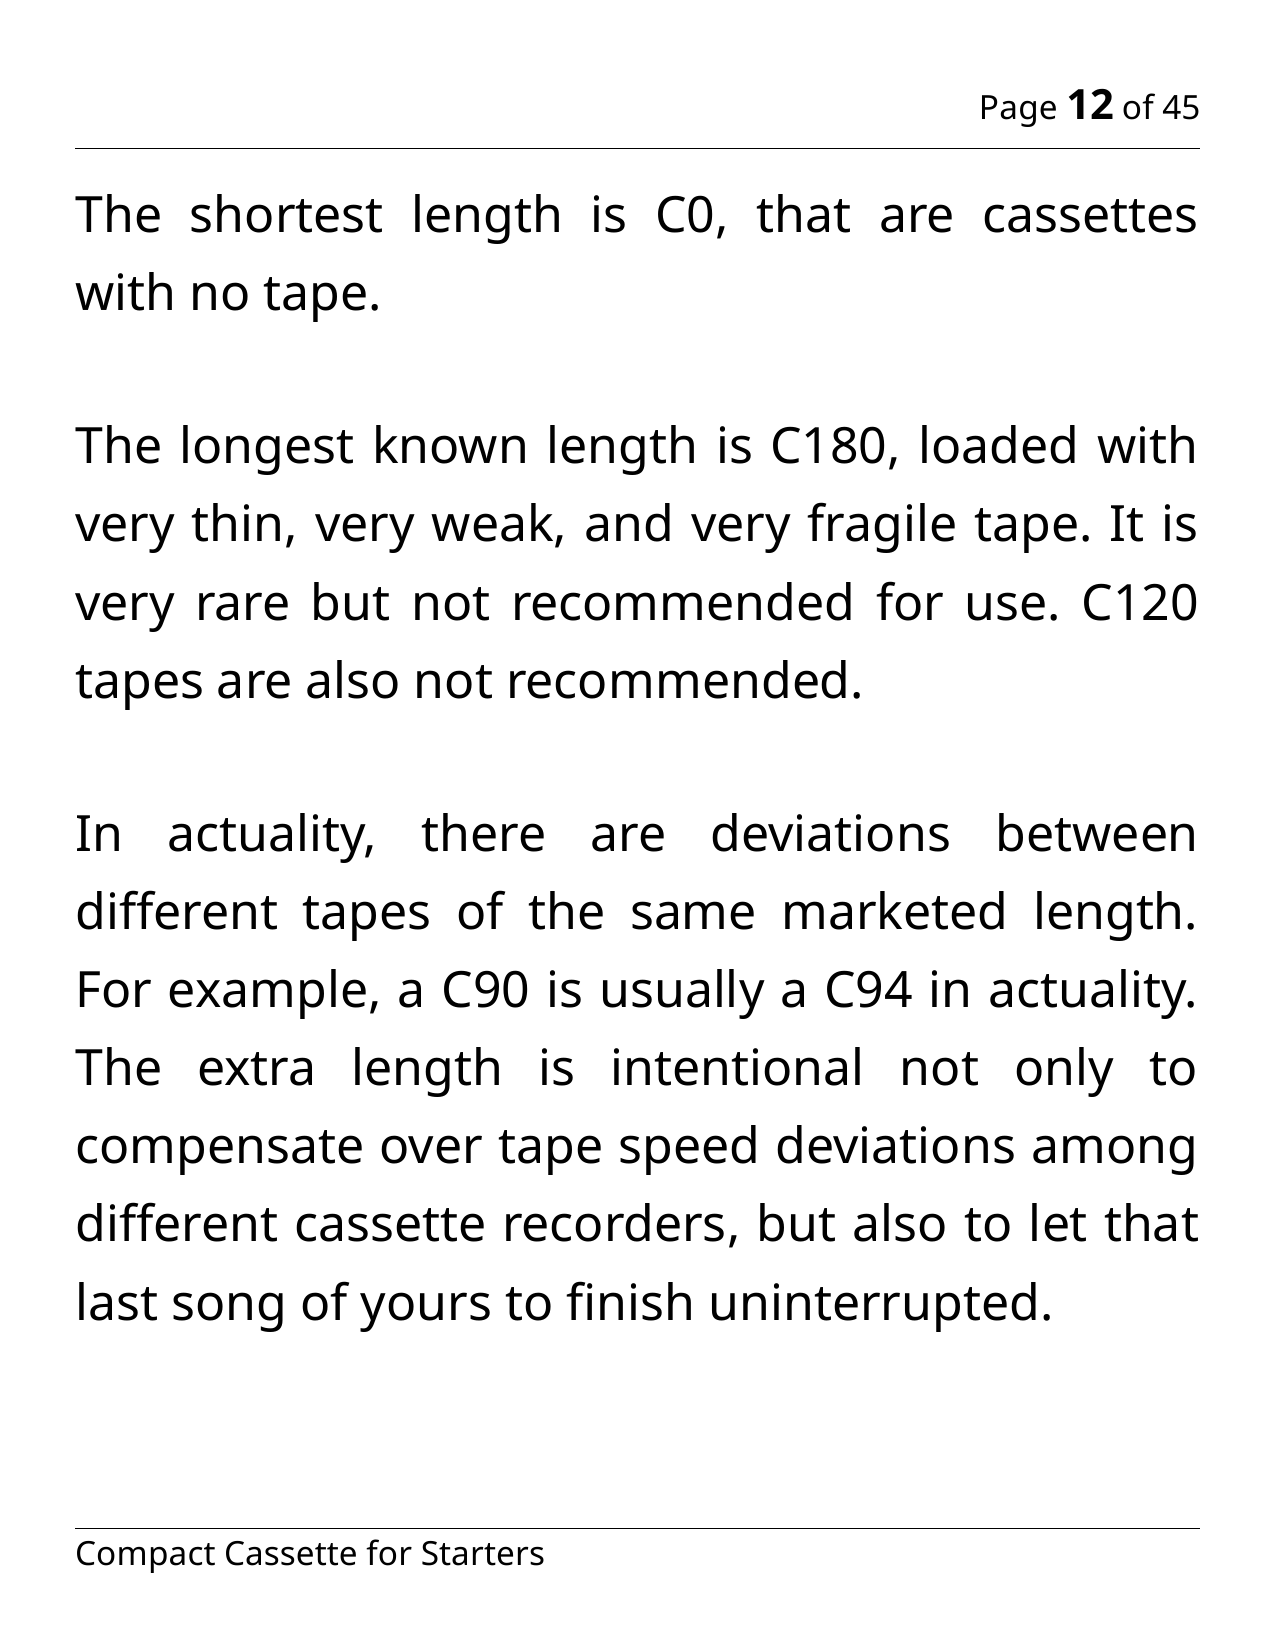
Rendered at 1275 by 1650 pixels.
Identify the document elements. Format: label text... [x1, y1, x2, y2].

text In actuality, there are deviations between different tapes of the same marketed length. For example, a C90 is usually a C94 in actuality. The extra length is intentional not only to compensate over tape speed deviations among different cassette recorders, but also to let that last song of yours to finish uninterrupted. [75, 798, 1200, 1334]
text The longest known length is C180, loaded with very thin, very weak, and very fragile tape. It is very rare but not recommended for use. C120 tapes are also not recommended. [75, 410, 1200, 713]
text The shortest length is C0, that are cassettes with no tape. [75, 179, 1200, 325]
